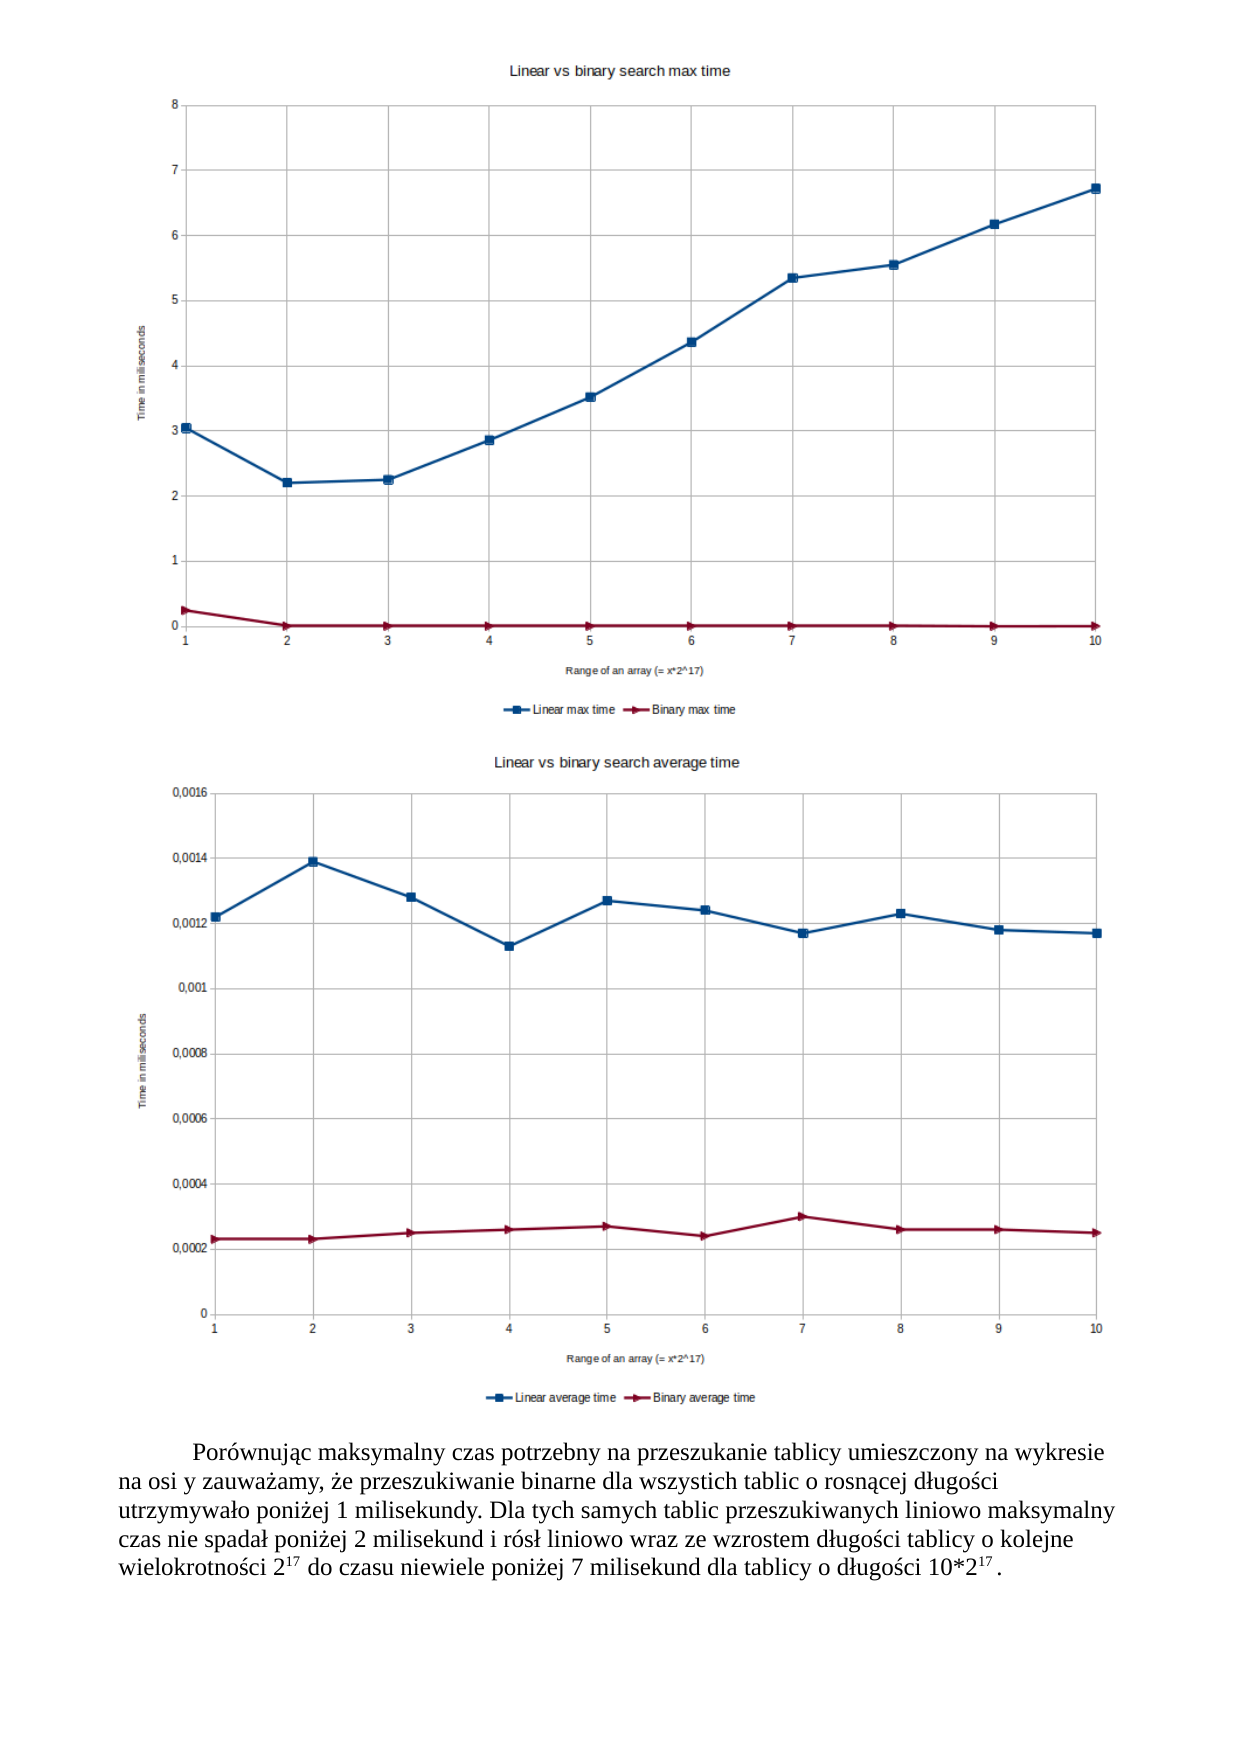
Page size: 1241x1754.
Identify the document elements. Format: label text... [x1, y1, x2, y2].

picture [119, 729, 1124, 1409]
picture [118, 41, 1123, 721]
text Porównując maksymalny czas potrzebny na przeszukanie tablicy umieszczony na wykresie na osi y zauważamy, że przeszukiwanie binarne dla wszystich tablic o rosnącej długości utrzymywało poniżej 1 milisekundy. Dla tych samych tablic przeszukiwanych liniowo maksymalny czas nie spadał poniżej 2 milisekund i rósł liniowo wraz ze wzrostem długości tablicy o kolejne wielokrotności 217 do czasu niewiele poniżej 7 milisekund dla tablicy o długości 10*217 . [118, 721, 1122, 1581]
